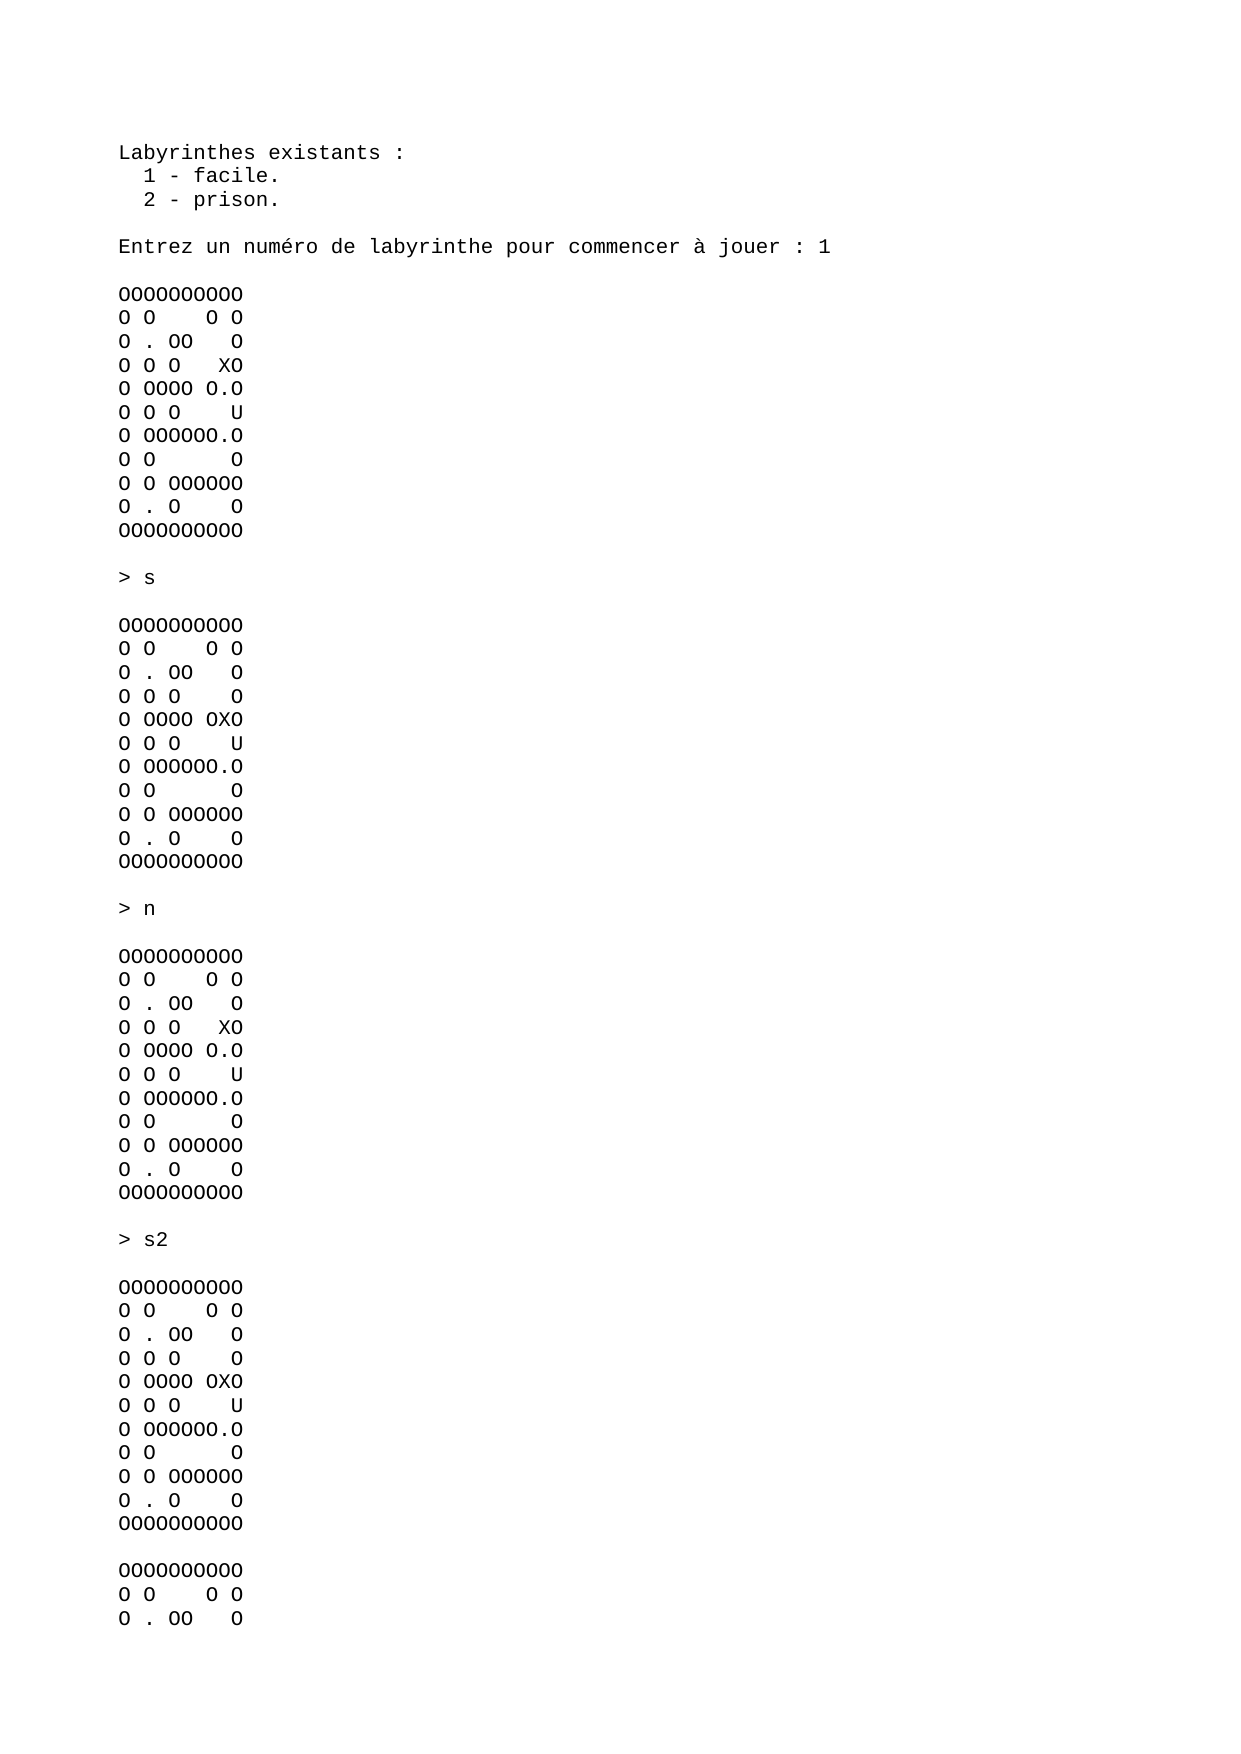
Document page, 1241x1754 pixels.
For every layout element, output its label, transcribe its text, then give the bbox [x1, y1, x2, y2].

text OOOOOOOOOO [118, 1277, 1122, 1300]
text OOOOOOOOOO [118, 851, 1122, 875]
text O O O U [118, 1395, 1122, 1419]
text O . OO O [118, 331, 1122, 354]
text O . OO O [118, 662, 1122, 686]
text O . O O [118, 827, 1122, 851]
text O . O O [118, 1489, 1122, 1513]
text OOOOOOOOOO [118, 946, 1122, 969]
text O . O O [118, 496, 1122, 520]
text O O O [118, 1111, 1122, 1135]
text OOOOOOOOOO [118, 1513, 1122, 1537]
text Entrez un numéro de labyrinthe pour commencer à jouer : 1 [118, 236, 1122, 260]
text O . OO O [118, 1324, 1122, 1348]
text O O O U [118, 733, 1122, 757]
text O OOOO OXO [118, 1371, 1122, 1395]
text O O O O [118, 307, 1122, 331]
text > s2 [118, 1229, 1122, 1253]
text O O O [118, 449, 1122, 473]
text > s [118, 567, 1122, 591]
text O O OOOOOO [118, 1466, 1122, 1489]
text O OOOOOO.O [118, 1088, 1122, 1111]
text O O O O [118, 1584, 1122, 1608]
text O O OOOOOO [118, 1135, 1122, 1158]
text O O O [118, 780, 1122, 804]
text O OOOO O.O [118, 1040, 1122, 1064]
text 2 - prison. [118, 189, 1122, 213]
text OOOOOOOOOO [118, 520, 1122, 544]
text OOOOOOOOOO [118, 1561, 1122, 1584]
text OOOOOOOOOO [118, 284, 1122, 307]
text O O O O [118, 969, 1122, 993]
text O O O O [118, 686, 1122, 709]
text O O O O [118, 638, 1122, 662]
text OOOOOOOOOO [118, 1182, 1122, 1206]
text O OOOOOO.O [118, 757, 1122, 780]
text O O O U [118, 1064, 1122, 1088]
text O O O O [118, 1300, 1122, 1324]
text O OOOO O.O [118, 378, 1122, 402]
text O OOOOOO.O [118, 426, 1122, 449]
text O O O XO [118, 1017, 1122, 1040]
text O . OO O [118, 993, 1122, 1017]
text O O OOOOOO [118, 473, 1122, 496]
text O O O XO [118, 354, 1122, 378]
text O O O O [118, 1348, 1122, 1371]
text O . O O [118, 1158, 1122, 1182]
text O O O U [118, 402, 1122, 426]
text 1 - facile. [118, 165, 1122, 189]
text Labyrinthes existants : [118, 142, 1122, 165]
text O OOOO OXO [118, 709, 1122, 733]
text O . OO O [118, 1608, 1122, 1631]
text O O OOOOOO [118, 804, 1122, 827]
text O OOOOOO.O [118, 1419, 1122, 1442]
text OOOOOOOOOO [118, 615, 1122, 638]
text > n [118, 898, 1122, 922]
text O O O [118, 1442, 1122, 1466]
